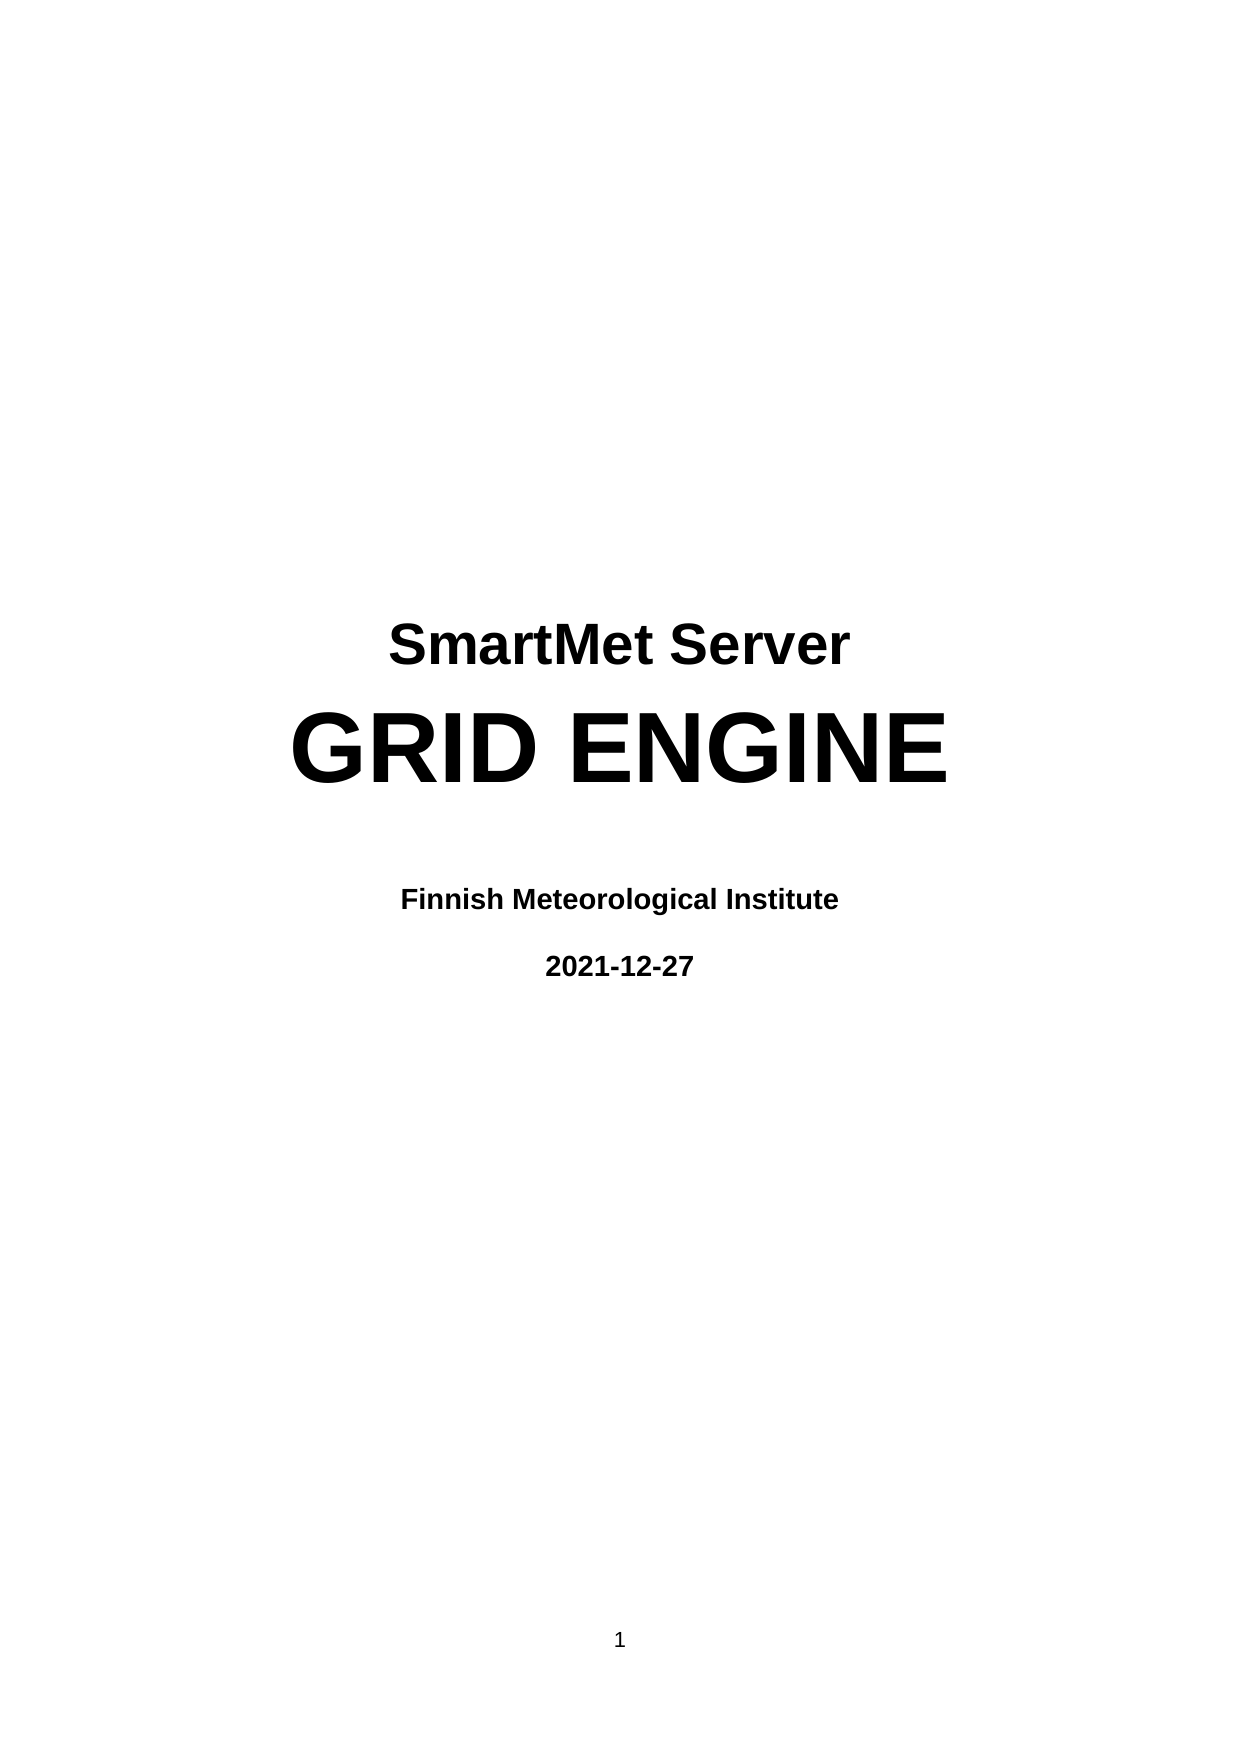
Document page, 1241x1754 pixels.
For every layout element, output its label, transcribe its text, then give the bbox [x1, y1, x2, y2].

table_cell Finnish Meteorological Institute 2021-12-27 [117, 809, 1122, 988]
table_cell GRID ENGINE [117, 683, 1122, 809]
table_header SmartMet Server [117, 604, 1122, 683]
